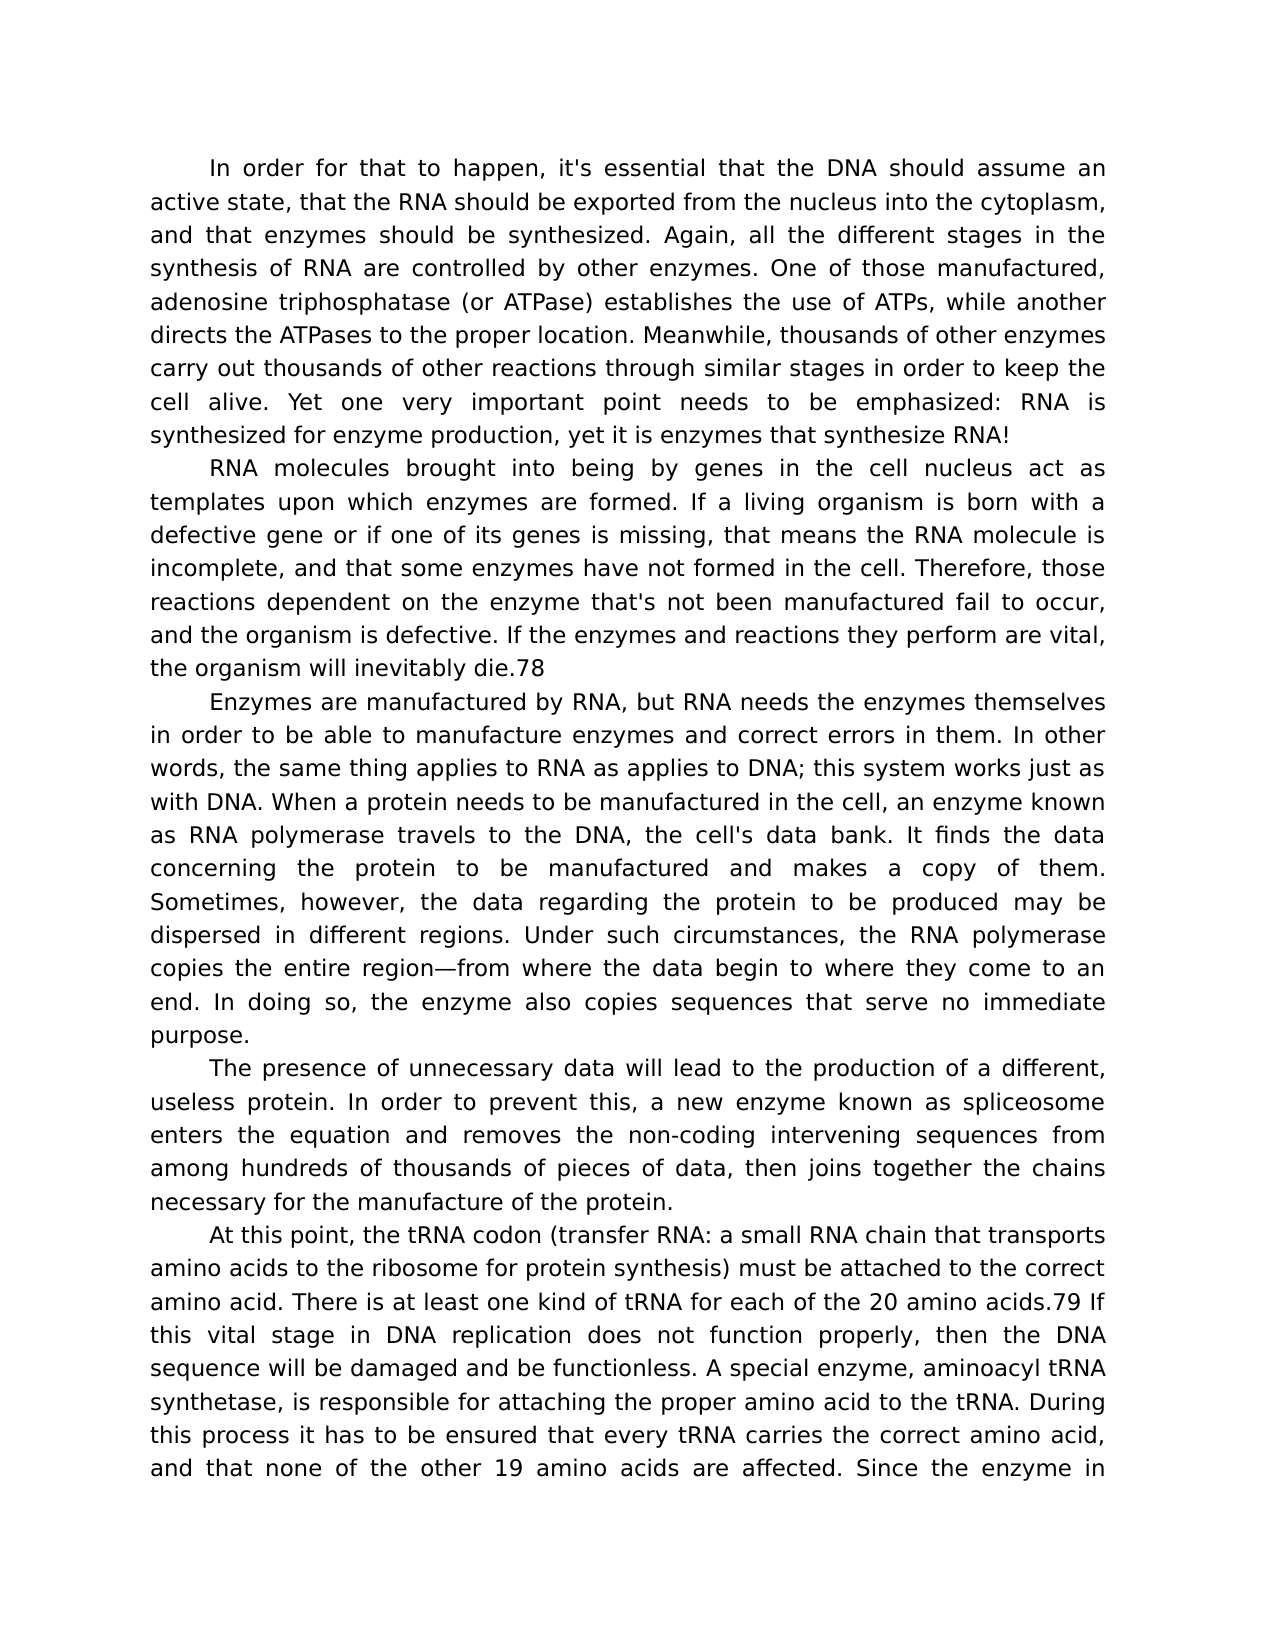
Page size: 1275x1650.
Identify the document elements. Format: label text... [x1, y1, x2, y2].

text At this point, the tRNA codon (transfer RNA: a small RNA chain that transports amino acids to the ribosome for protein synthesis) must be attached to the correct amino acid. There is at least one kind of tRNA for each of the 20 amino acids.79 If this vital stage in DNA replication does not function properly, then the DNA sequence will be damaged and be functionless. A special enzyme, aminoacyl tRNA synthetase, is responsible for attaching the proper amino acid to the tRNA. During this process it has to be ensured that every tRNA carries the correct amino acid, and that none of the other 19 amino acids are affected. Since the enzyme in [150, 1217, 1107, 1483]
text In order for that to happen, it's essential that the DNA should assume an active state, that the RNA should be exported from the nucleus into the cytoplasm, and that enzymes should be synthesized. Again, all the different stages in the synthesis of RNA are controlled by other enzymes. One of those manufactured, adenosine triphosphatase (or ATPase) establishes the use of ATPs, while another directs the ATPases to the proper location. Meanwhile, thousands of other enzymes carry out thousands of other reactions through similar stages in order to keep the cell alive. Yet one very important point needs to be emphasized: RNA is synthesized for enzyme production, yet it is enzymes that synthesize RNA! [150, 150, 1107, 450]
text RNA molecules brought into being by genes in the cell nucleus act as templates upon which enzymes are formed. If a living organism is born with a defective gene or if one of its genes is missing, that means the RNA molecule is incomplete, and that some enzymes have not formed in the cell. Therefore, those reactions dependent on the enzyme that's not been manufactured fail to occur, and the organism is defective. If the enzymes and reactions they perform are vital, the organism will inevitably die.78 [150, 450, 1107, 683]
text The presence of unnecessary data will lead to the production of a different, useless protein. In order to prevent this, a new enzyme known as spliceosome enters the equation and removes the non-coding intervening sequences from among hundreds of thousands of pieces of data, then joins together the chains necessary for the manufacture of the protein. [150, 1050, 1107, 1217]
text Enzymes are manufactured by RNA, but RNA needs the enzymes themselves in order to be able to manufacture enzymes and correct errors in them. In other words, the same thing applies to RNA as applies to DNA; this system works just as with DNA. When a protein needs to be manufactured in the cell, an enzyme known as RNA polymerase travels to the DNA, the cell's data bank. It finds the data concerning the protein to be manufactured and makes a copy of them. Sometimes, however, the data regarding the protein to be produced may be dispersed in different regions. Under such circumstances, the RNA polymerase copies the entire region—from where the data begin to where they come to an end. In doing so, the enzyme also copies sequences that serve no immediate purpose. [150, 683, 1107, 1050]
